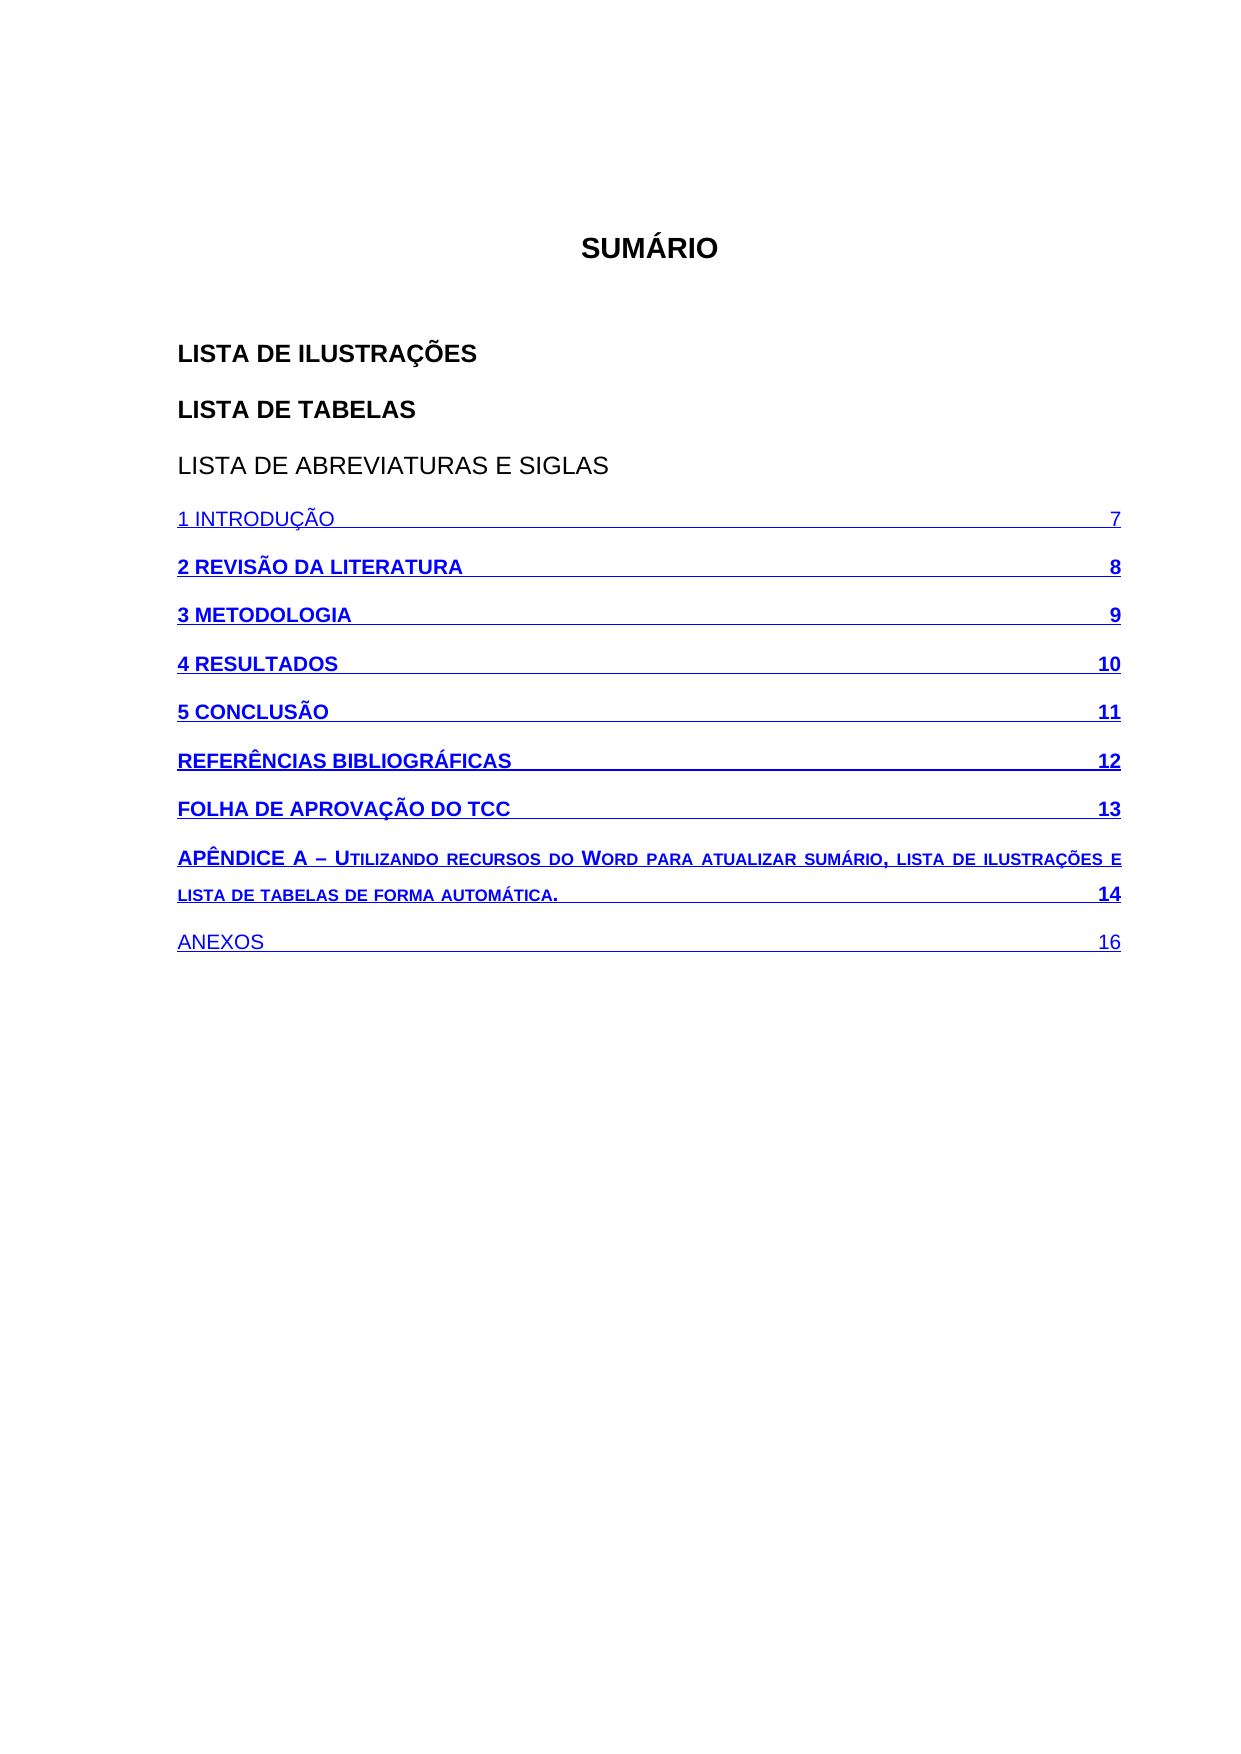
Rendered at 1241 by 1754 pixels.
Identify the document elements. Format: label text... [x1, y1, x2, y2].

text LISTA DE ABREVIATURAS E SIGLAS [177, 451, 1122, 479]
text 4 RESULTADOS 10 [177, 652, 1122, 676]
text APÊNDICE A – Utilizando recursos do Word para atualizar sumário, lista de ilustrações e [177, 845, 1122, 866]
text 2 REVISÃO DA LITERATURA 8 [177, 555, 1122, 579]
text 1 INTRODUÇÃO 7 [177, 506, 1122, 530]
text LISTA DE TABELAS [177, 395, 1122, 424]
text ANEXOS 16 [177, 930, 1122, 954]
text REFERÊNCIAS BIBLIOGRÁFICAS 12 [177, 748, 1122, 772]
text 3 METODOLOGIA 9 [177, 603, 1122, 627]
text SUMÁRIO [177, 231, 1122, 264]
text 5 CONCLUSÃO 11 [177, 700, 1122, 724]
text lista de tabelas de forma automática. 14 [177, 867, 1122, 905]
text LISTA DE ILUSTRAÇÕES [177, 339, 1122, 368]
text FOLHA DE APROVAÇÃO DO TCC 13 [177, 797, 1122, 821]
